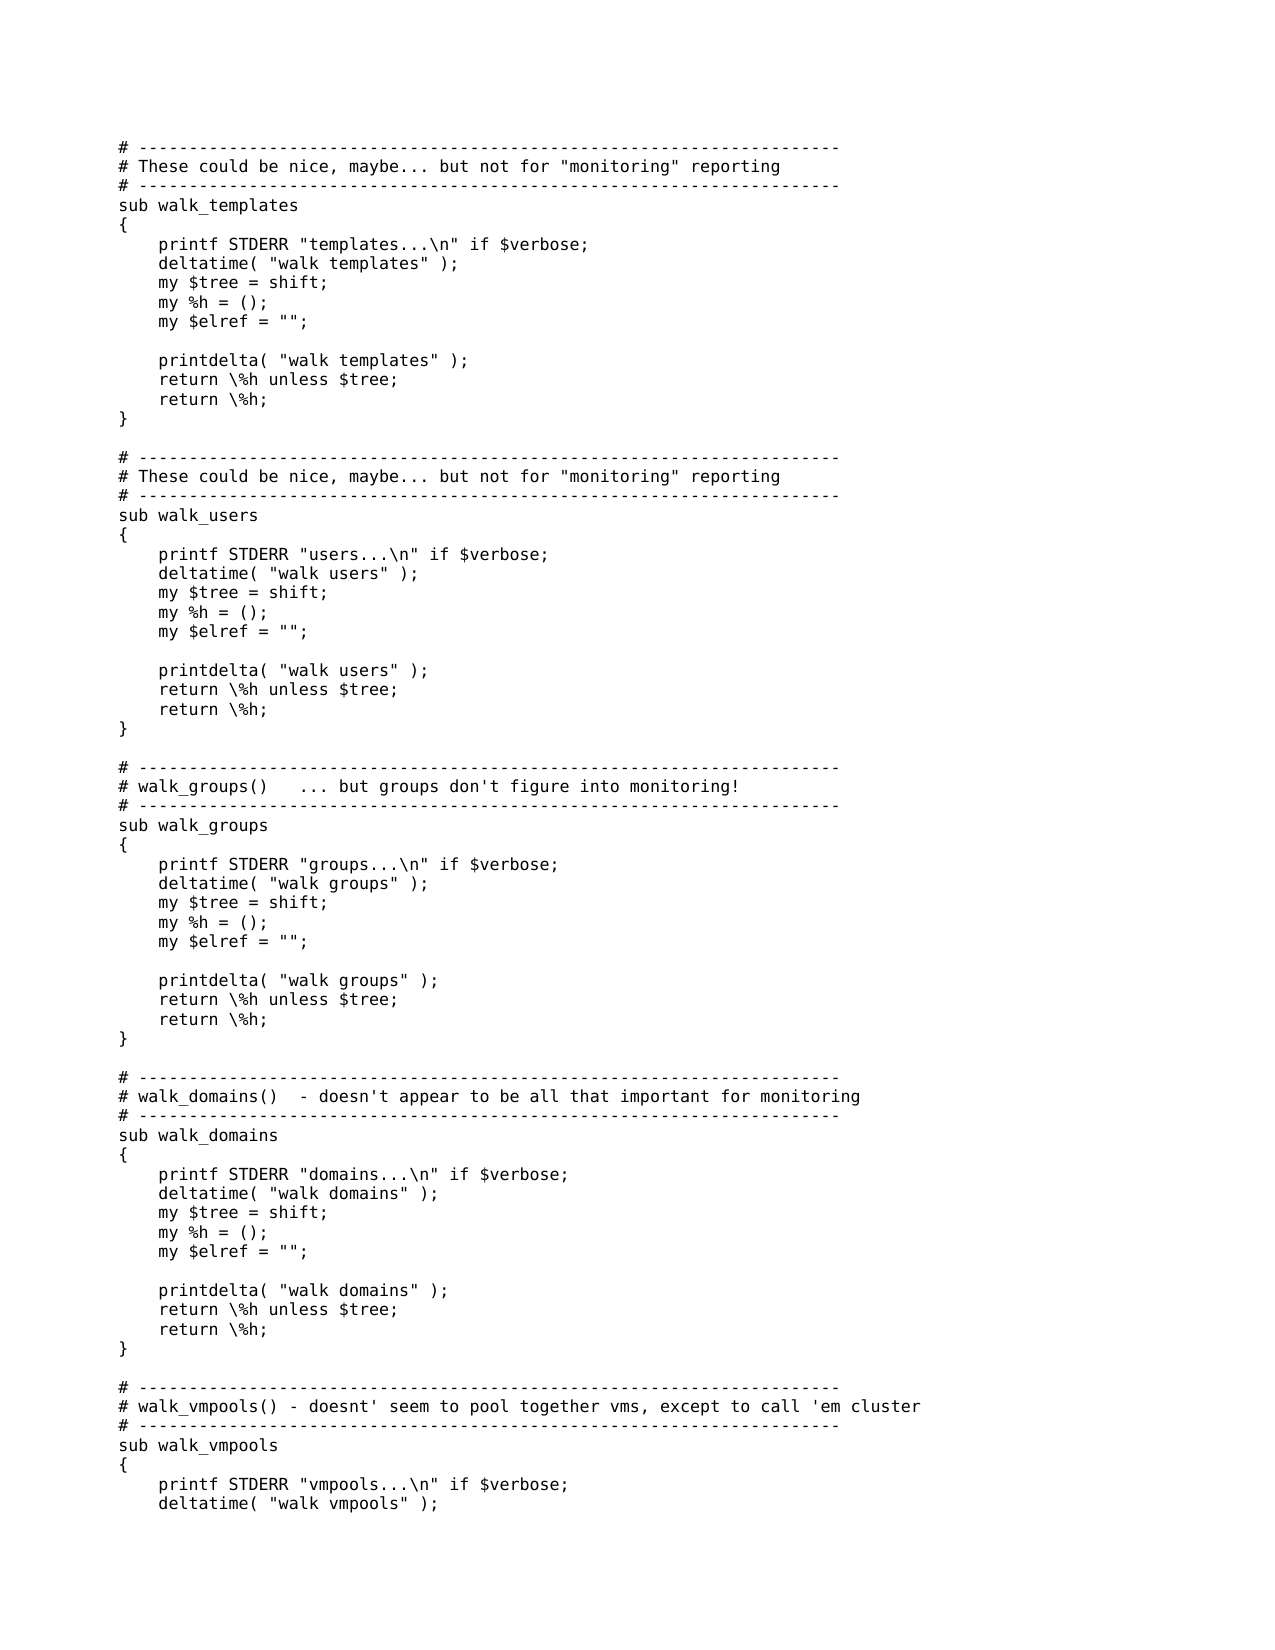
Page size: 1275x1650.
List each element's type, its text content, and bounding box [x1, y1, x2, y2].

text { [118, 215, 1157, 234]
text printf STDERR "templates...\n" if $verbose; [118, 234, 1157, 254]
text # These could be nice, maybe... but not for "monitoring" reporting [118, 467, 1157, 486]
text # walk_vmpools() - doesnt' seem to pool together vms, except to call 'em cluster [118, 1397, 1157, 1416]
text { [118, 835, 1157, 854]
text # ---------------------------------------------------------------------- [118, 137, 1157, 157]
text # ---------------------------------------------------------------------- [118, 1377, 1157, 1397]
text printf STDERR "groups...\n" if $verbose; [118, 854, 1157, 874]
text # walk_groups() ... but groups don't figure into monitoring! [118, 777, 1157, 796]
text printdelta( "walk users" ); [118, 661, 1157, 680]
text deltatime( "walk domains" ); [118, 1184, 1157, 1203]
text # ---------------------------------------------------------------------- [118, 1106, 1157, 1126]
text { [118, 1145, 1157, 1164]
text my $tree = shift; [118, 583, 1157, 602]
text deltatime( "walk users" ); [118, 564, 1157, 583]
text my %h = (); [118, 912, 1157, 932]
text my $tree = shift; [118, 893, 1157, 912]
text my %h = (); [118, 602, 1157, 622]
text # ---------------------------------------------------------------------- [118, 1067, 1157, 1087]
text { [118, 1455, 1157, 1474]
text my %h = (); [118, 292, 1157, 312]
text printf STDERR "users...\n" if $verbose; [118, 544, 1157, 564]
text printdelta( "walk groups" ); [118, 971, 1157, 990]
text } [118, 1029, 1157, 1048]
text printf STDERR "vmpools...\n" if $verbose; [118, 1474, 1157, 1494]
text sub walk_groups [118, 816, 1157, 835]
text my %h = (); [118, 1222, 1157, 1242]
text return \%h; [118, 699, 1157, 719]
text sub walk_templates [118, 196, 1157, 215]
text return \%h; [118, 1009, 1157, 1029]
text return \%h unless $tree; [118, 680, 1157, 699]
text printf STDERR "domains...\n" if $verbose; [118, 1164, 1157, 1184]
text my $elref = ""; [118, 622, 1157, 641]
text { [118, 525, 1157, 544]
text sub walk_users [118, 506, 1157, 525]
text sub walk_domains [118, 1126, 1157, 1145]
text # ---------------------------------------------------------------------- [118, 796, 1157, 816]
text } [118, 719, 1157, 738]
text } [118, 409, 1157, 428]
text sub walk_vmpools [118, 1436, 1157, 1455]
text return \%h; [118, 389, 1157, 409]
text return \%h unless $tree; [118, 990, 1157, 1009]
text my $elref = ""; [118, 312, 1157, 331]
text # These could be nice, maybe... but not for "monitoring" reporting [118, 157, 1157, 176]
text my $tree = shift; [118, 273, 1157, 292]
text # ---------------------------------------------------------------------- [118, 176, 1157, 196]
text # ---------------------------------------------------------------------- [118, 1416, 1157, 1436]
text my $elref = ""; [118, 1242, 1157, 1261]
text my $tree = shift; [118, 1203, 1157, 1222]
text return \%h unless $tree; [118, 1300, 1157, 1319]
text # ---------------------------------------------------------------------- [118, 486, 1157, 506]
text printdelta( "walk domains" ); [118, 1281, 1157, 1300]
text # ---------------------------------------------------------------------- [118, 447, 1157, 467]
text # walk_domains() - doesn't appear to be all that important for monitoring [118, 1087, 1157, 1106]
text } [118, 1339, 1157, 1358]
text return \%h; [118, 1319, 1157, 1339]
text deltatime( "walk templates" ); [118, 254, 1157, 273]
text printdelta( "walk templates" ); [118, 351, 1157, 370]
text deltatime( "walk vmpools" ); [118, 1494, 1157, 1513]
text return \%h unless $tree; [118, 370, 1157, 389]
text my $elref = ""; [118, 932, 1157, 951]
text # ---------------------------------------------------------------------- [118, 757, 1157, 777]
text deltatime( "walk groups" ); [118, 874, 1157, 893]
